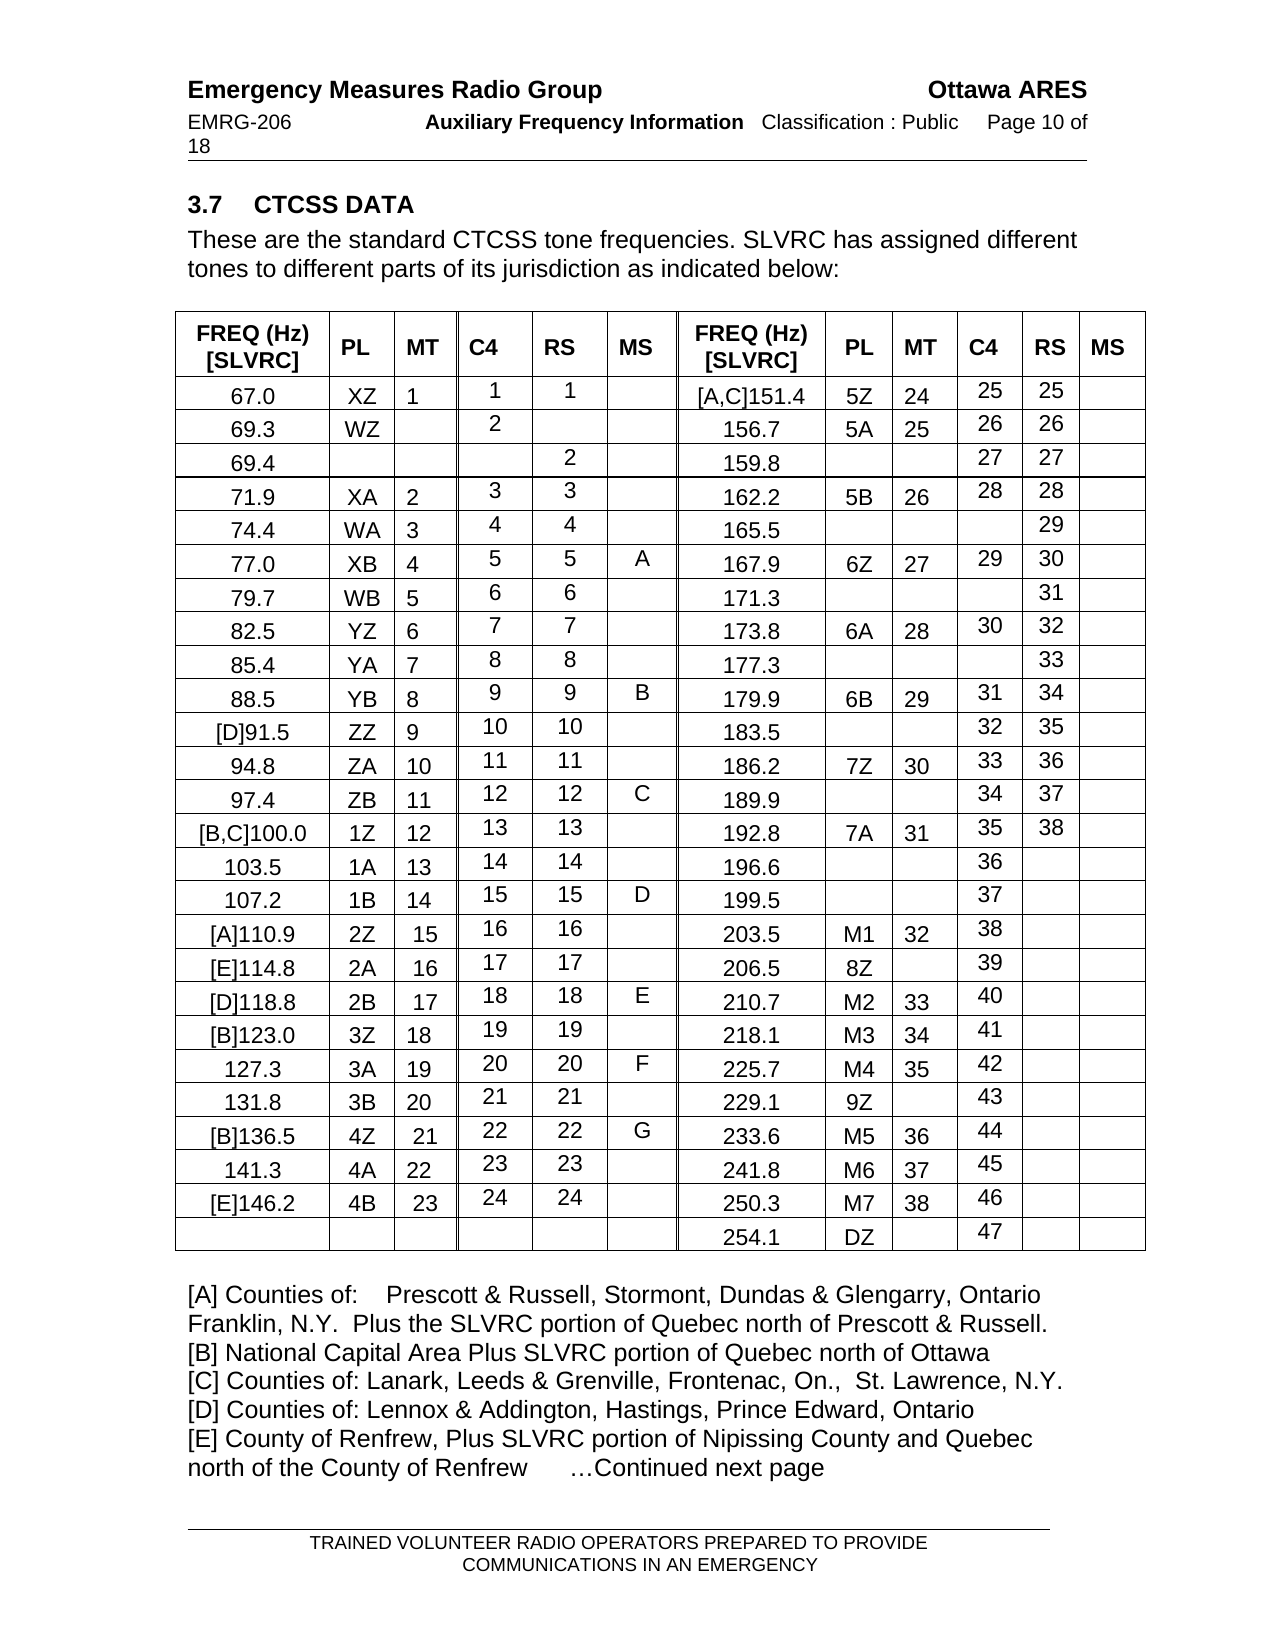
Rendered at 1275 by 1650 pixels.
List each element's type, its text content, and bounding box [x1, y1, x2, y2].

table_cell 5 [533, 545, 607, 577]
table_header PL [826, 312, 892, 376]
table_cell 225.7 [679, 1050, 825, 1082]
table_cell 36 [958, 848, 1022, 880]
table_cell [1023, 982, 1079, 1015]
table_cell 32 [958, 713, 1022, 746]
table_cell 34 [893, 1016, 957, 1048]
table_cell 36 [1023, 747, 1079, 779]
table_cell 183.5 [679, 713, 825, 746]
table_cell [608, 478, 676, 510]
table_cell 203.5 [679, 915, 825, 947]
table_cell [826, 444, 892, 476]
table_cell [A]110.9 [176, 915, 329, 947]
table_cell [1080, 410, 1145, 443]
table_cell 7A [826, 814, 892, 847]
table_cell 9 [533, 679, 607, 712]
table_cell 31 [893, 814, 957, 847]
table_cell 5 [459, 545, 532, 577]
table_cell 24 [459, 1184, 532, 1217]
table_cell 8 [395, 679, 456, 712]
table_cell 233.6 [679, 1117, 825, 1149]
table_cell 1B [330, 881, 394, 914]
table_cell [330, 1218, 394, 1250]
table_cell 6B [826, 679, 892, 712]
table_cell [608, 1016, 676, 1048]
table_cell 1 [459, 377, 532, 409]
table_cell 15 [395, 915, 456, 947]
table_cell [608, 713, 676, 746]
table_cell [893, 881, 957, 914]
table_cell 6A [826, 612, 892, 645]
table_cell 44 [958, 1117, 1022, 1149]
table_cell 25 [958, 377, 1022, 409]
table_cell M6 [826, 1150, 892, 1183]
table_cell 37 [1023, 780, 1079, 813]
table_cell 69.3 [176, 410, 329, 443]
table_cell 27 [893, 545, 957, 577]
table_cell 4B [330, 1184, 394, 1217]
table_cell 210.7 [679, 982, 825, 1015]
table_cell [1080, 679, 1145, 712]
table_header MT [893, 312, 957, 376]
table_cell 88.5 [176, 679, 329, 712]
table_cell XZ [330, 377, 394, 409]
table_cell [D]91.5 [176, 713, 329, 746]
table_cell 39 [958, 949, 1022, 981]
table_cell [1023, 1150, 1079, 1183]
table_cell [893, 949, 957, 981]
table_cell 19 [533, 1016, 607, 1048]
table_cell 15 [533, 881, 607, 914]
table_cell [459, 444, 532, 476]
table_cell 103.5 [176, 848, 329, 880]
table_cell 31 [1023, 579, 1079, 611]
table_cell 2 [395, 478, 456, 510]
table_cell [B]136.5 [176, 1117, 329, 1149]
text Franklin, N.Y. Plus the SLVRC portion of Quebec north of Prescott & Russell. [187, 1309, 1087, 1338]
table_cell 11 [533, 747, 607, 779]
table_cell [893, 646, 957, 678]
table_cell 26 [958, 410, 1022, 443]
table_cell 34 [1023, 679, 1079, 712]
table_cell 37 [958, 881, 1022, 914]
table_cell 196.6 [679, 848, 825, 880]
table_cell 33 [893, 982, 957, 1015]
table_cell 29 [1023, 511, 1079, 544]
table_cell 29 [893, 679, 957, 712]
table_cell 7 [459, 612, 532, 645]
table_cell [1023, 1050, 1079, 1082]
table_cell 28 [893, 612, 957, 645]
table_header RS [1023, 312, 1079, 376]
table_cell [608, 1218, 676, 1250]
table_cell 199.5 [679, 881, 825, 914]
table_cell E [608, 982, 676, 1015]
table_cell 31 [958, 679, 1022, 712]
table_cell M7 [826, 1184, 892, 1217]
table_cell [330, 444, 394, 476]
table_header C4 [958, 312, 1022, 376]
table_cell 127.3 [176, 1050, 329, 1082]
table_cell 241.8 [679, 1150, 825, 1183]
table_cell 9 [395, 713, 456, 746]
table_cell DZ [826, 1218, 892, 1250]
table_cell [1023, 1218, 1079, 1250]
table_cell [1023, 915, 1079, 947]
table_cell 20 [459, 1050, 532, 1082]
table_cell 6 [459, 579, 532, 611]
table_cell 38 [1023, 814, 1079, 847]
table_cell 38 [893, 1184, 957, 1217]
table_cell [1080, 747, 1145, 779]
table_cell 16 [395, 949, 456, 981]
table_cell [1023, 881, 1079, 914]
table_cell 37 [893, 1150, 957, 1183]
table_cell [1080, 444, 1145, 476]
table_cell 3 [395, 511, 456, 544]
table_header C4 [459, 312, 532, 376]
table_cell [1080, 478, 1145, 510]
table_cell [1080, 511, 1145, 544]
table_cell [533, 1218, 607, 1250]
table_cell WB [330, 579, 394, 611]
table_cell [893, 1083, 957, 1116]
table_cell 35 [958, 814, 1022, 847]
table_cell 33 [1023, 646, 1079, 678]
table_cell [958, 511, 1022, 544]
table_cell [1080, 881, 1145, 914]
table_cell [826, 848, 892, 880]
table_cell [893, 511, 957, 544]
table_cell 18 [395, 1016, 456, 1048]
table_cell 17 [395, 982, 456, 1015]
table_cell XA [330, 478, 394, 510]
table_cell [608, 848, 676, 880]
table_cell 19 [459, 1016, 532, 1048]
table_cell 10 [459, 713, 532, 746]
table_cell [E]146.2 [176, 1184, 329, 1217]
table_cell 1 [395, 377, 456, 409]
table_cell 2B [330, 982, 394, 1015]
table_cell [608, 444, 676, 476]
table_cell 4 [395, 545, 456, 577]
table_cell D [608, 881, 676, 914]
text [E] County of Renfrew, Plus SLVRC portion of Nipissing County and Quebec north of the County of Renfrew …Continued next page [187, 1424, 1087, 1481]
text These are the standard CTCSS tone frequencies. SLVRC has assigned different tones to different parts of its jurisdiction as indicated below: [187, 225, 1087, 282]
table_cell [176, 1218, 329, 1250]
table_cell [1080, 1050, 1145, 1082]
table_cell 23 [459, 1150, 532, 1183]
table_cell 36 [893, 1117, 957, 1149]
table_cell 7Z [826, 747, 892, 779]
table_cell [826, 511, 892, 544]
table_cell 34 [958, 780, 1022, 813]
table_cell 27 [958, 444, 1022, 476]
table_cell [608, 915, 676, 947]
table_cell [958, 646, 1022, 678]
table_cell 30 [893, 747, 957, 779]
table_cell 35 [1023, 713, 1079, 746]
table_cell [1080, 1150, 1145, 1183]
table_cell [826, 646, 892, 678]
table_cell [1080, 579, 1145, 611]
table_cell 13 [533, 814, 607, 847]
table_cell [608, 511, 676, 544]
table_cell [608, 612, 676, 645]
table_cell 5B [826, 478, 892, 510]
table_cell 25 [1023, 377, 1079, 409]
table_cell 45 [958, 1150, 1022, 1183]
table_cell 179.9 [679, 679, 825, 712]
table_cell M5 [826, 1117, 892, 1149]
table_cell [1023, 1016, 1079, 1048]
table_cell 1 [533, 377, 607, 409]
table_cell [1080, 646, 1145, 678]
table_cell 32 [1023, 612, 1079, 645]
table_cell 33 [958, 747, 1022, 779]
table_cell [826, 713, 892, 746]
table_cell 85.4 [176, 646, 329, 678]
table_cell 67.0 [176, 377, 329, 409]
table_cell A [608, 545, 676, 577]
table_cell 1A [330, 848, 394, 880]
table_cell 250.3 [679, 1184, 825, 1217]
table_cell YB [330, 679, 394, 712]
table_cell 71.9 [176, 478, 329, 510]
table_header MT [395, 312, 456, 376]
table_cell 6Z [826, 545, 892, 577]
table_cell 218.1 [679, 1016, 825, 1048]
table_cell [1080, 915, 1145, 947]
table_cell 22 [395, 1150, 456, 1183]
table_cell 21 [533, 1083, 607, 1116]
table_cell F [608, 1050, 676, 1082]
table_cell 171.3 [679, 579, 825, 611]
table_cell [1023, 1117, 1079, 1149]
table_cell [1080, 1184, 1145, 1217]
table_cell 26 [1023, 410, 1079, 443]
table_cell 2 [533, 444, 607, 476]
table_cell 131.8 [176, 1083, 329, 1116]
table_cell 7 [533, 612, 607, 645]
table_cell 12 [533, 780, 607, 813]
table_cell [B,C]100.0 [176, 814, 329, 847]
subtitle ctcss data [187, 190, 1087, 218]
table_cell 77.0 [176, 545, 329, 577]
table_cell 18 [533, 982, 607, 1015]
table_header MS [608, 312, 676, 376]
table_cell 14 [395, 881, 456, 914]
table_cell [459, 1218, 532, 1250]
table_cell 4 [459, 511, 532, 544]
table_cell 177.3 [679, 646, 825, 678]
table_cell 29 [958, 545, 1022, 577]
table_cell [1080, 949, 1145, 981]
table_cell 23 [395, 1184, 456, 1217]
table_cell 3A [330, 1050, 394, 1082]
table_cell 5Z [826, 377, 892, 409]
table_cell C [608, 780, 676, 813]
table_cell 46 [958, 1184, 1022, 1217]
table_cell 4 [533, 511, 607, 544]
table_cell 9Z [826, 1083, 892, 1116]
table_header PL [330, 312, 394, 376]
table_cell 3 [533, 478, 607, 510]
table_cell 79.7 [176, 579, 329, 611]
table_cell 14 [533, 848, 607, 880]
table_cell 74.4 [176, 511, 329, 544]
table_cell 17 [459, 949, 532, 981]
table_cell 21 [395, 1117, 456, 1149]
table_cell [608, 579, 676, 611]
table_cell [826, 579, 892, 611]
table_cell G [608, 1117, 676, 1149]
table_cell 3 [459, 478, 532, 510]
table_cell [1080, 545, 1145, 577]
table_cell 24 [533, 1184, 607, 1217]
table_cell 229.1 [679, 1083, 825, 1116]
table_header FREQ (Hz) [SLVRC] [679, 312, 825, 376]
table_cell 97.4 [176, 780, 329, 813]
table_cell 10 [533, 713, 607, 746]
table_cell 18 [459, 982, 532, 1015]
table_cell [395, 444, 456, 476]
table_cell 28 [958, 478, 1022, 510]
table_cell [608, 1184, 676, 1217]
table_cell [826, 780, 892, 813]
table_cell 156.7 [679, 410, 825, 443]
table_cell [A,C]151.4 [679, 377, 825, 409]
table_cell 17 [533, 949, 607, 981]
table_cell [608, 1083, 676, 1116]
table_cell [395, 1218, 456, 1250]
table_cell 141.3 [176, 1150, 329, 1183]
table_cell [395, 410, 456, 443]
table_cell 20 [533, 1050, 607, 1082]
table_cell 8 [459, 646, 532, 678]
table_cell 8 [533, 646, 607, 678]
table_cell [608, 1150, 676, 1183]
table_cell 30 [958, 612, 1022, 645]
table_cell 19 [395, 1050, 456, 1082]
table_cell [B]123.0 [176, 1016, 329, 1048]
table_cell 254.1 [679, 1218, 825, 1250]
table_cell [1080, 1218, 1145, 1250]
table_cell 40 [958, 982, 1022, 1015]
table_cell [608, 410, 676, 443]
text [A] Counties of: Prescott & Russell, Stormont, Dundas & Glengarry, Ontario [187, 1280, 1087, 1309]
table_cell 2A [330, 949, 394, 981]
table_cell [608, 646, 676, 678]
table_cell 3B [330, 1083, 394, 1116]
table_cell [608, 747, 676, 779]
table_cell [1080, 1016, 1145, 1048]
table_cell 24 [893, 377, 957, 409]
table_cell 3Z [330, 1016, 394, 1048]
table_cell [608, 814, 676, 847]
table_cell 21 [459, 1083, 532, 1116]
table_cell 206.5 [679, 949, 825, 981]
table_cell [1080, 814, 1145, 847]
table_cell 186.2 [679, 747, 825, 779]
table_cell [1080, 982, 1145, 1015]
table_cell 173.8 [679, 612, 825, 645]
table_cell [893, 444, 957, 476]
table_cell [893, 848, 957, 880]
table_cell [1023, 1184, 1079, 1217]
table_cell 15 [459, 881, 532, 914]
table_cell [826, 881, 892, 914]
table_cell 11 [459, 747, 532, 779]
table_cell 8Z [826, 949, 892, 981]
table_cell [E]114.8 [176, 949, 329, 981]
table_cell XB [330, 545, 394, 577]
table_cell 10 [395, 747, 456, 779]
table_cell B [608, 679, 676, 712]
table_cell 162.2 [679, 478, 825, 510]
table_cell 1Z [330, 814, 394, 847]
table_cell [608, 377, 676, 409]
table_cell [893, 780, 957, 813]
table_cell 43 [958, 1083, 1022, 1116]
table_cell [893, 713, 957, 746]
table_cell 35 [893, 1050, 957, 1082]
table_cell 7 [395, 646, 456, 678]
table_cell 28 [1023, 478, 1079, 510]
table_cell [958, 579, 1022, 611]
table_cell 2Z [330, 915, 394, 947]
table_cell 47 [958, 1218, 1022, 1250]
table_cell 6 [533, 579, 607, 611]
table_cell WA [330, 511, 394, 544]
table_cell 13 [395, 848, 456, 880]
table_cell 82.5 [176, 612, 329, 645]
table_cell 12 [459, 780, 532, 813]
table_header RS [533, 312, 607, 376]
table_cell 11 [395, 780, 456, 813]
table_cell 5A [826, 410, 892, 443]
text [B] National Capital Area Plus SLVRC portion of Quebec north of Ottawa [C] Counties of: Lanark, Leeds & Grenville, Frontenac, On., St. Lawrence, N.Y. [187, 1338, 1087, 1395]
table_cell 159.8 [679, 444, 825, 476]
table_cell ZZ [330, 713, 394, 746]
table_cell 9 [459, 679, 532, 712]
table_cell WZ [330, 410, 394, 443]
table_cell [1023, 1083, 1079, 1116]
table_cell 23 [533, 1150, 607, 1183]
table_cell 4A [330, 1150, 394, 1183]
table_cell M4 [826, 1050, 892, 1082]
table_cell [533, 410, 607, 443]
table_cell [1080, 612, 1145, 645]
table_cell 22 [533, 1117, 607, 1149]
table_cell 38 [958, 915, 1022, 947]
table_cell 6 [395, 612, 456, 645]
table_cell [1080, 848, 1145, 880]
table_cell [1080, 1083, 1145, 1116]
table_cell [1080, 780, 1145, 813]
table_cell 16 [533, 915, 607, 947]
table_cell 30 [1023, 545, 1079, 577]
table_cell 22 [459, 1117, 532, 1149]
table_cell 189.9 [679, 780, 825, 813]
table_cell 94.8 [176, 747, 329, 779]
table_cell 69.4 [176, 444, 329, 476]
table_cell YZ [330, 612, 394, 645]
table_cell 25 [893, 410, 957, 443]
table_cell M2 [826, 982, 892, 1015]
table_cell M1 [826, 915, 892, 947]
table_cell ZA [330, 747, 394, 779]
table_cell [608, 949, 676, 981]
table_cell 20 [395, 1083, 456, 1116]
table_cell 13 [459, 814, 532, 847]
table_cell 41 [958, 1016, 1022, 1048]
table_cell [D]118.8 [176, 982, 329, 1015]
table_cell 16 [459, 915, 532, 947]
table_cell [893, 1218, 957, 1250]
table_cell 5 [395, 579, 456, 611]
table_cell 165.5 [679, 511, 825, 544]
table_cell [1023, 949, 1079, 981]
table_cell 42 [958, 1050, 1022, 1082]
table_cell 32 [893, 915, 957, 947]
table_cell [1080, 377, 1145, 409]
table_cell [1023, 848, 1079, 880]
table_cell YA [330, 646, 394, 678]
table_cell [1080, 713, 1145, 746]
table_cell 12 [395, 814, 456, 847]
table_cell 4Z [330, 1117, 394, 1149]
text [D] Counties of: Lennox & Addington, Hastings, Prince Edward, Ontario [187, 1395, 1087, 1424]
table_header FREQ (Hz) [SLVRC] [176, 312, 329, 376]
table_cell 14 [459, 848, 532, 880]
table_cell [1080, 1117, 1145, 1149]
table_cell 27 [1023, 444, 1079, 476]
table_cell 2 [459, 410, 532, 443]
table_cell M3 [826, 1016, 892, 1048]
table_header MS [1080, 312, 1145, 376]
table_cell 167.9 [679, 545, 825, 577]
table_cell 192.8 [679, 814, 825, 847]
table_cell [893, 579, 957, 611]
table_cell 26 [893, 478, 957, 510]
table_cell ZB [330, 780, 394, 813]
table_cell 107.2 [176, 881, 329, 914]
